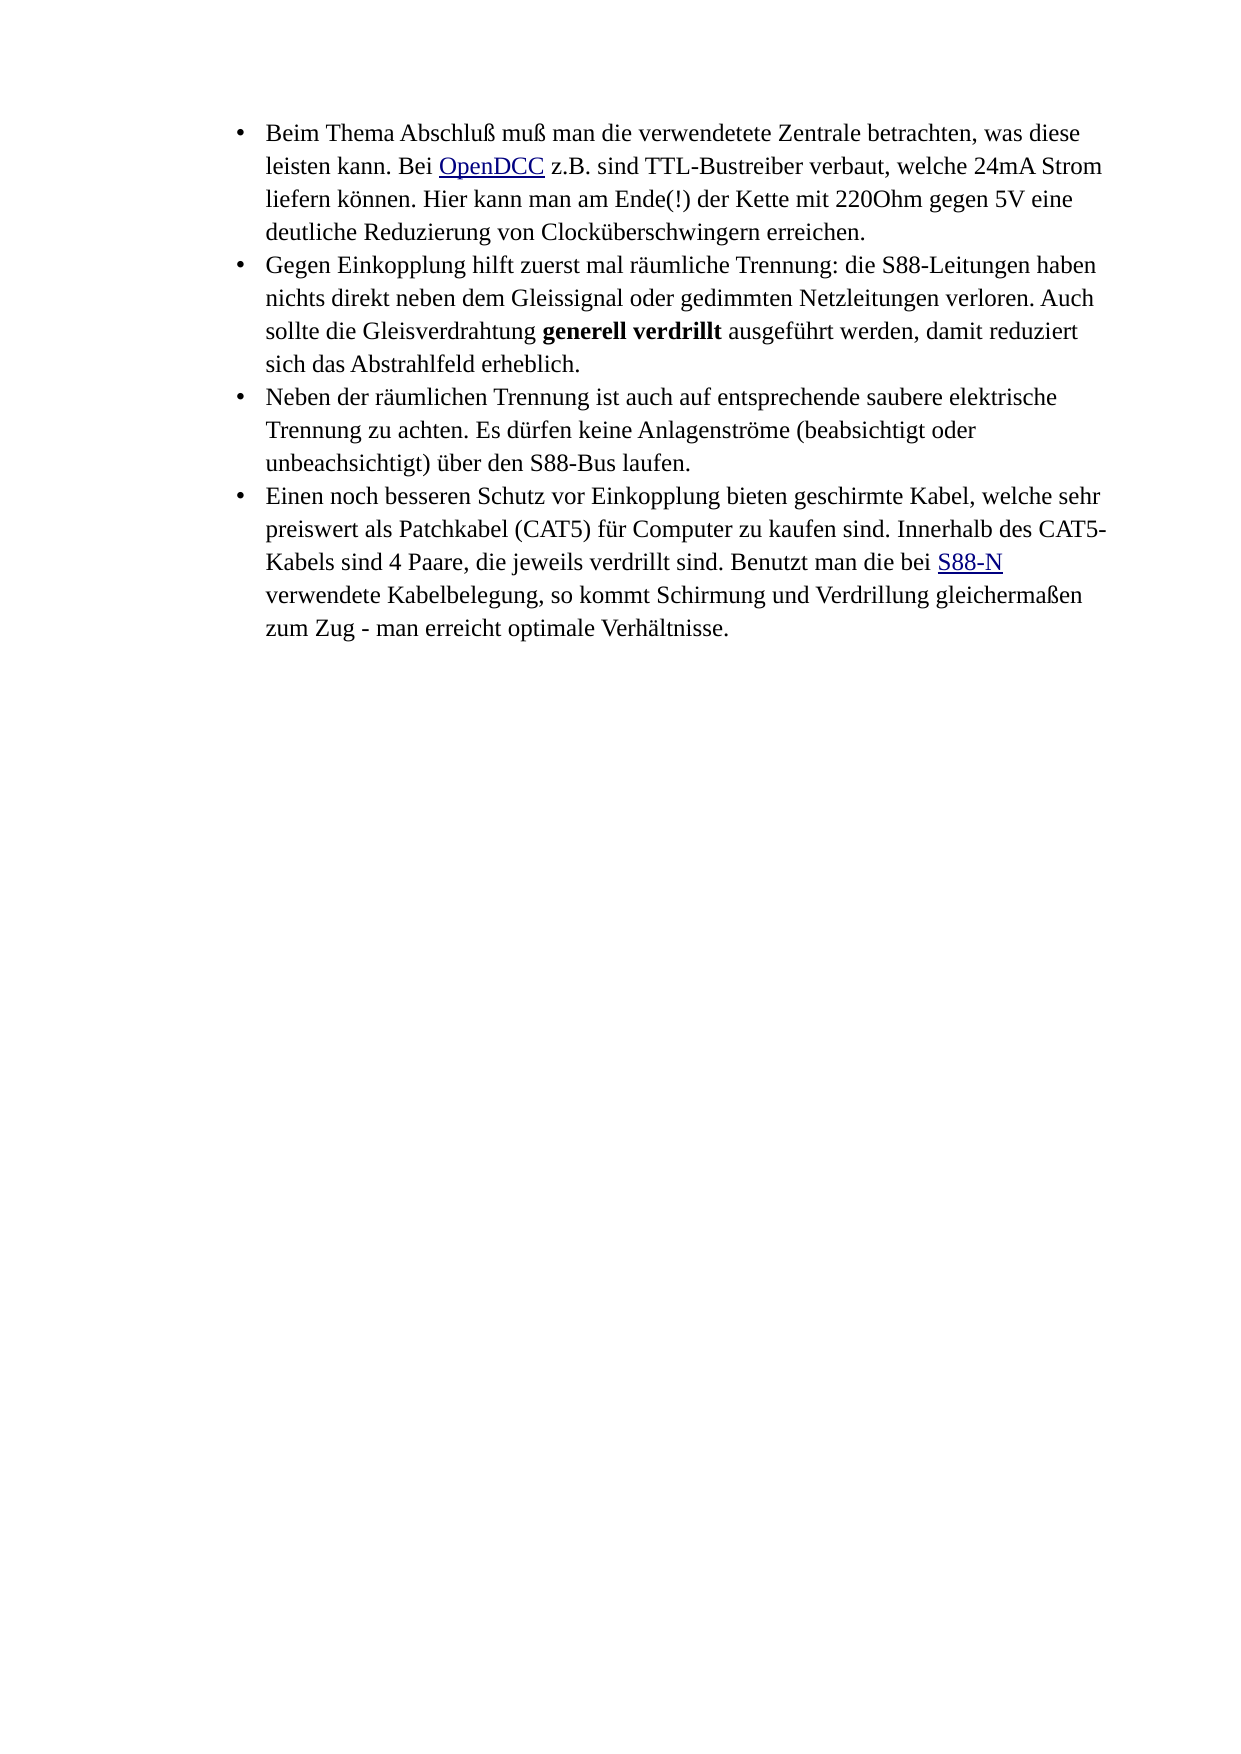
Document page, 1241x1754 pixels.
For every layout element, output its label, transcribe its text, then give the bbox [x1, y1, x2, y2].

list Neben der räumlichen Trennung ist auch auf entsprechende saubere elektrische Trennung zu achten. Es dürfen keine Anlagenströme (beabsichtigt oder unbeachsichtigt) über den S88-Bus laufen. [236, 382, 1122, 477]
list Einen noch besseren Schutz vor Einkopplung bieten geschirmte Kabel, welche sehr preiswert als Patchkabel (CAT5) für Computer zu kaufen sind. Innerhalb des CAT5-Kabels sind 4 Paare, die jeweils verdrillt sind. Benutzt man die bei S88-N verwendete Kabelbelegung, so kommt Schirmung und Verdrillung gleichermaßen zum Zug - man erreicht optimale Verhältnisse. [236, 481, 1122, 642]
list Gegen Einkopplung hilft zuerst mal räumliche Trennung: die S88-Leitungen haben nichts direkt neben dem Gleissignal oder gedimmten Netzleitungen verloren. Auch sollte die Gleisverdrahtung generell verdrillt ausgeführt werden, damit reduziert sich das Abstrahlfeld erheblich. [236, 250, 1122, 378]
list Beim Thema Abschluß muß man die verwendetete Zentrale betrachten, was diese leisten kann. Bei OpenDCC z.B. sind TTL-Bustreiber verbaut, welche 24mA Strom liefern können. Hier kann man am Ende(!) der Kette mit 220Ohm gegen 5V eine deutliche Reduzierung von Clocküberschwingern erreichen. [236, 118, 1122, 246]
